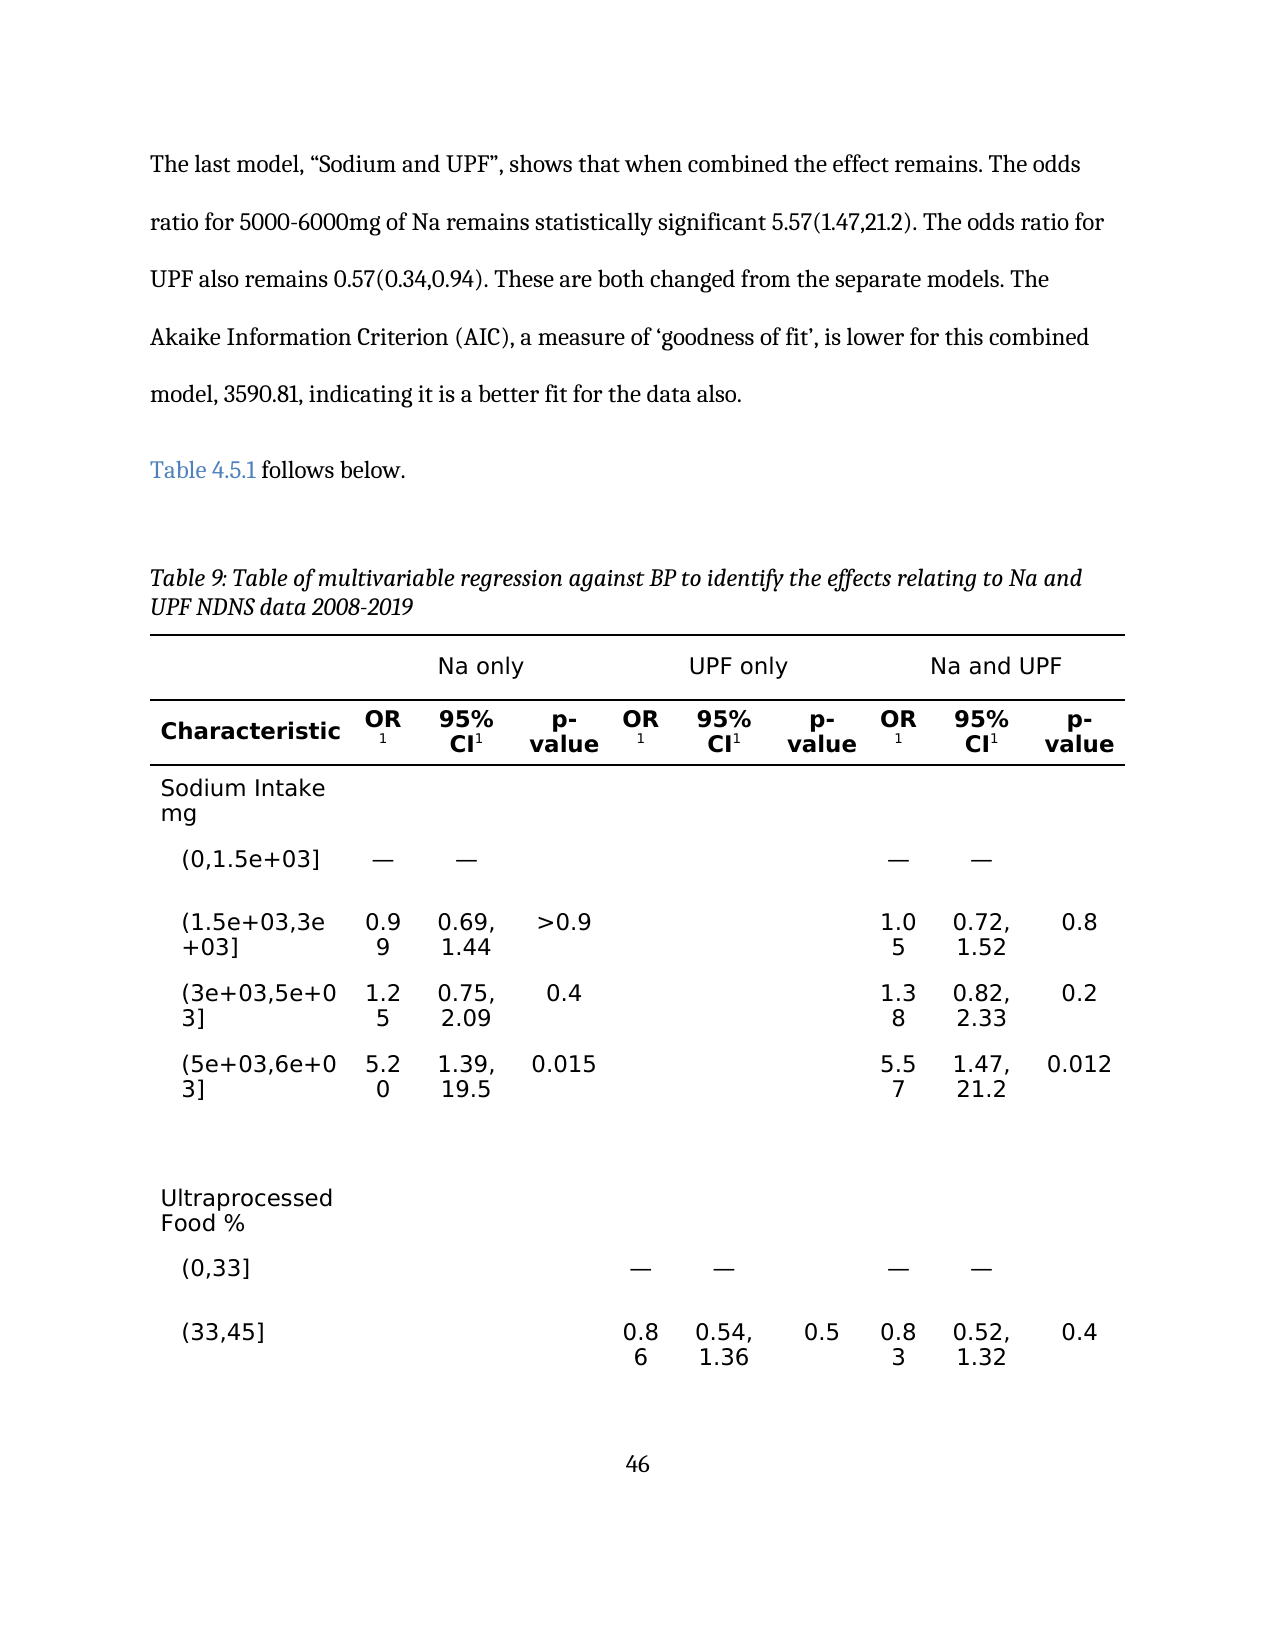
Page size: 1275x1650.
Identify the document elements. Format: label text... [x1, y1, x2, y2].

table_cell [352, 1113, 414, 1176]
table_cell [352, 1246, 414, 1310]
table_cell [671, 1113, 776, 1176]
table_cell [671, 1176, 776, 1246]
table_cell [868, 766, 929, 837]
table_cell [868, 1113, 929, 1176]
table_header Na and UPF [868, 636, 1125, 699]
table_cell [671, 766, 776, 837]
table_cell 0.75, 2.09 [414, 971, 518, 1042]
table_cell [929, 1176, 1034, 1246]
table_cell [519, 1246, 610, 1310]
table_cell p-value [519, 701, 610, 764]
table_cell OR1 [610, 701, 671, 764]
table_cell 0.99 [352, 900, 414, 971]
table_cell — [929, 837, 1034, 900]
table_cell [150, 1113, 352, 1176]
table_cell [414, 1176, 518, 1246]
table_cell [519, 1310, 610, 1381]
table_cell (3e+03,5e+03] [150, 971, 352, 1042]
table_cell [671, 837, 776, 900]
table_cell [776, 1246, 867, 1310]
table_header [150, 636, 352, 699]
table_cell Sodium Intake mg [150, 766, 352, 837]
table_cell 0.86 [610, 1310, 671, 1381]
table_cell [519, 766, 610, 837]
table_cell — [610, 1246, 671, 1310]
table_cell — [352, 837, 414, 900]
table_cell Ultraprocessed Food % [150, 1176, 352, 1246]
table_cell p-value [776, 701, 867, 764]
table_cell [929, 766, 1034, 837]
table_cell [352, 1310, 414, 1381]
table_cell [1034, 766, 1125, 837]
table_cell 0.72, 1.52 [929, 900, 1034, 971]
table_cell 1.05 [868, 900, 929, 971]
table_cell [414, 1246, 518, 1310]
table_cell 0.4 [1034, 1310, 1125, 1381]
table_cell 0.83 [868, 1310, 929, 1381]
table_cell [519, 1176, 610, 1246]
table_cell [1034, 1113, 1125, 1176]
table_cell OR1 [352, 701, 414, 764]
table_cell [352, 766, 414, 837]
table_cell 95% CI1 [929, 701, 1034, 764]
table_cell [671, 1042, 776, 1112]
table_cell 1.39, 19.5 [414, 1042, 518, 1112]
table_cell [610, 971, 671, 1042]
table_cell [414, 1310, 518, 1381]
table_cell [671, 971, 776, 1042]
table_cell — [868, 837, 929, 900]
table_cell [610, 1042, 671, 1112]
table_cell [671, 900, 776, 971]
table_cell >0.9 [519, 900, 610, 971]
table_cell 95% CI1 [671, 701, 776, 764]
table_cell [776, 1113, 867, 1176]
table_cell (0,33] [150, 1246, 352, 1310]
table_cell 0.2 [1034, 971, 1125, 1042]
table_cell — [414, 837, 518, 900]
table_cell 0.52, 1.32 [929, 1310, 1034, 1381]
table_cell 1.47, 21.2 [929, 1042, 1034, 1112]
table_cell 0.54, 1.36 [671, 1310, 776, 1381]
table_cell [1034, 1246, 1125, 1310]
table_cell 5.20 [352, 1042, 414, 1112]
table_cell 0.5 [776, 1310, 867, 1381]
table_cell [776, 971, 867, 1042]
text Table 9: Table of multivariable regression against BP to identify the effects relating to Na and UPF NDNS data 2008-2019 [150, 564, 1125, 621]
table_cell [868, 1176, 929, 1246]
table_cell (5e+03,6e+03] [150, 1042, 352, 1112]
table_cell 1.38 [868, 971, 929, 1042]
table_cell [352, 1176, 414, 1246]
table_cell [610, 837, 671, 900]
table_cell 1.25 [352, 971, 414, 1042]
table_header Na only [352, 636, 610, 699]
table_cell 0.015 [519, 1042, 610, 1112]
table_cell p-value [1034, 701, 1125, 764]
table_cell [776, 766, 867, 837]
table_cell (33,45] [150, 1310, 352, 1381]
table_cell — [929, 1246, 1034, 1310]
table_cell [414, 766, 518, 837]
table_cell [776, 900, 867, 971]
table_cell [519, 837, 610, 900]
table_cell Characteristic [150, 701, 352, 764]
table_cell [929, 1113, 1034, 1176]
text Table 4.5.1 follows below. [150, 456, 1125, 485]
table_cell [610, 900, 671, 971]
table_cell OR1 [868, 701, 929, 764]
table_cell [610, 1176, 671, 1246]
table_cell [519, 1113, 610, 1176]
table_cell 0.012 [1034, 1042, 1125, 1112]
table_cell [776, 1042, 867, 1112]
table_cell 5.57 [868, 1042, 929, 1112]
table_cell [610, 766, 671, 837]
table_cell [776, 1176, 867, 1246]
table_cell 95% CI1 [414, 701, 518, 764]
table_cell [610, 1113, 671, 1176]
table_cell 0.4 [519, 971, 610, 1042]
table_cell 0.82, 2.33 [929, 971, 1034, 1042]
table_cell [1034, 837, 1125, 900]
table_cell — [868, 1246, 929, 1310]
table_cell 0.69, 1.44 [414, 900, 518, 971]
table_cell (0,1.5e+03] [150, 837, 352, 900]
table_cell (1.5e+03,3e+03] [150, 900, 352, 971]
table_header UPF only [610, 636, 867, 699]
text The last model, “Sodium and UPF”, shows that when combined the effect remains. The odds ratio for 5000-6000mg of Na remains statistically significant 5.57(1.47,21.2). The odds ratio for UPF also remains 0.57(0.34,0.94). These are both changed from the separate models. The Akaike Information Criterion (AIC), a measure of ‘goodness of fit’, is lower for this combined model, 3590.81, indicating it is a better fit for the data also. [150, 150, 1125, 409]
table_cell [1034, 1176, 1125, 1246]
table_cell [414, 1113, 518, 1176]
table_cell 0.8 [1034, 900, 1125, 971]
table_cell [776, 837, 867, 900]
table_cell — [671, 1246, 776, 1310]
